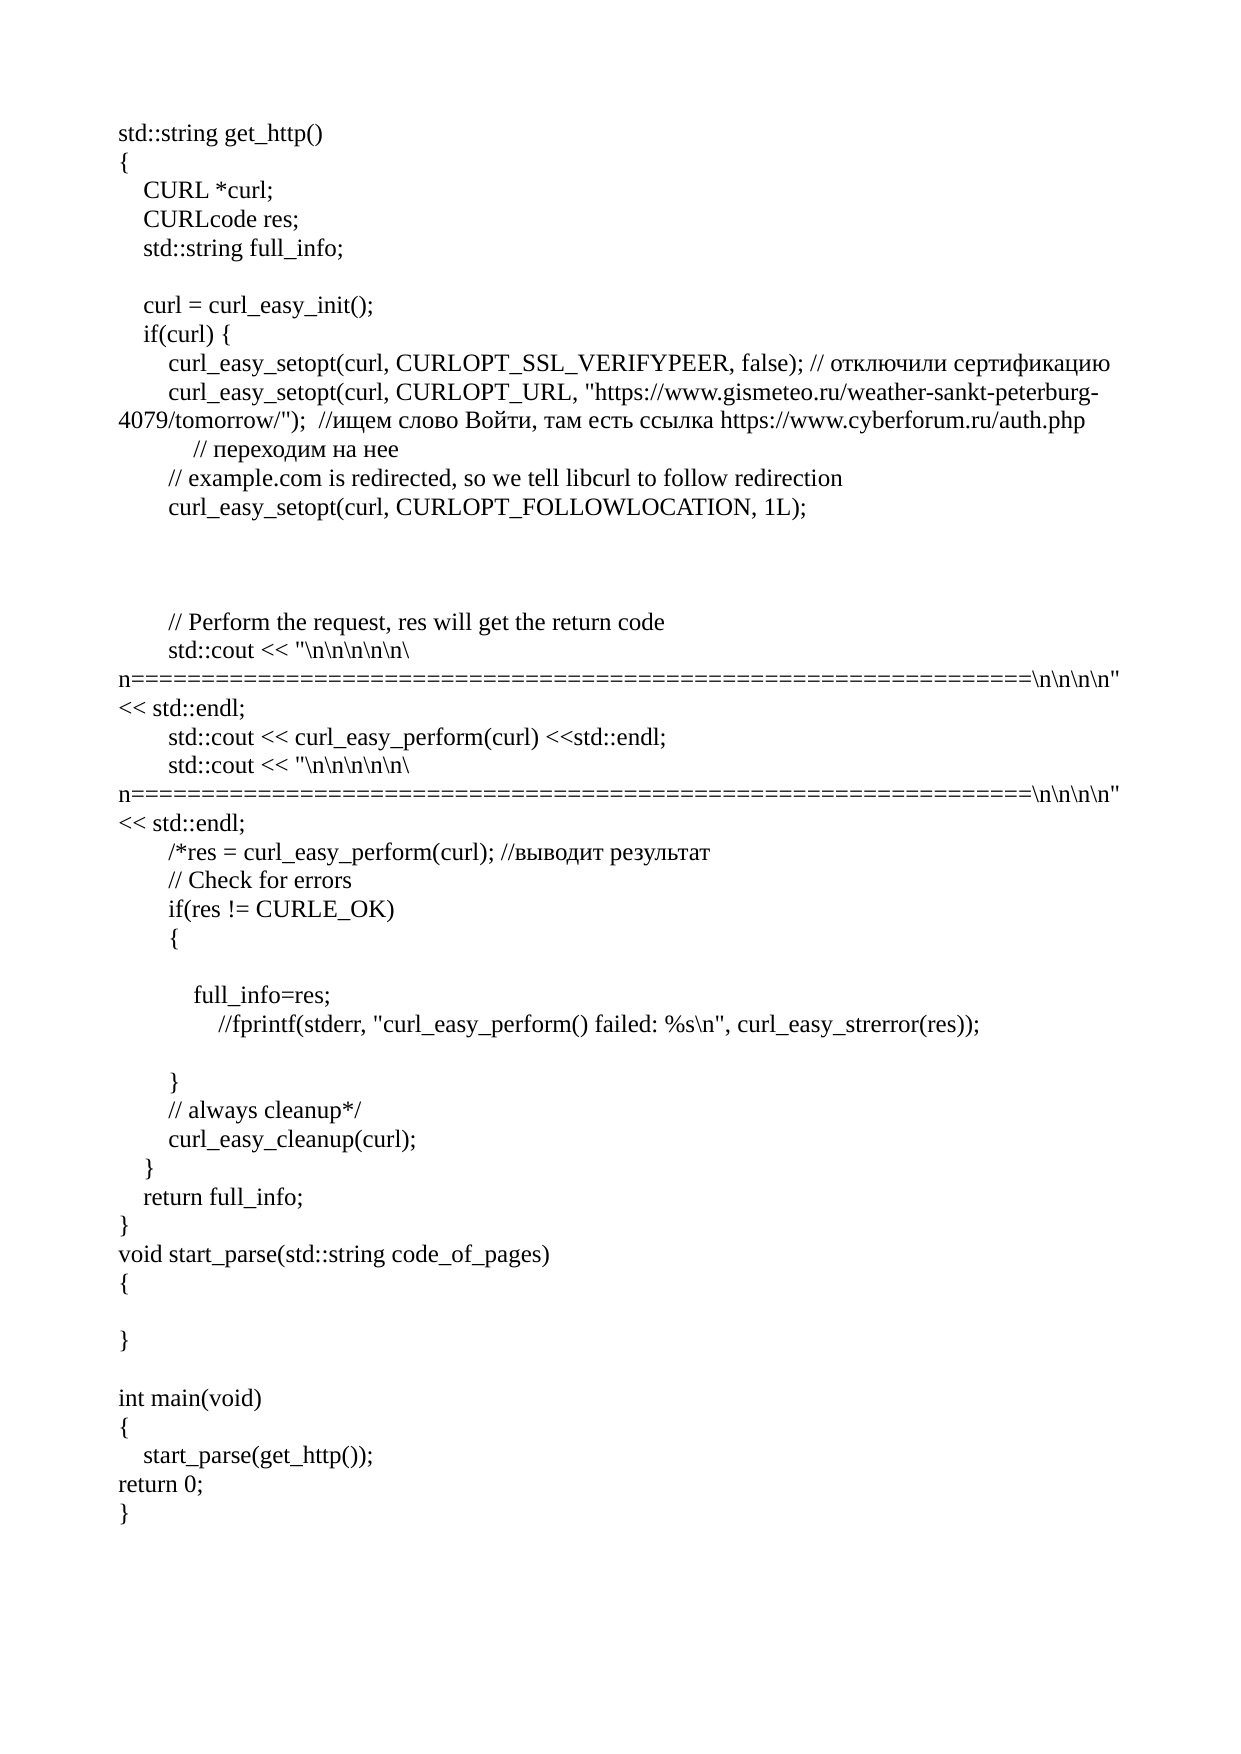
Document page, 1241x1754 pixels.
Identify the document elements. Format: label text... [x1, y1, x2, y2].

text std::cout << "\n\n\n\n\n\n================================================================\n\n\n\n" << std::endl; [118, 636, 1122, 722]
text } [118, 1326, 1122, 1354]
text start_parse(get_http()); [118, 1441, 1122, 1469]
text return full_info; [118, 1182, 1122, 1211]
text // переходим на нее [118, 434, 1122, 463]
text curl_easy_setopt(curl, CURLOPT_FOLLOWLOCATION, 1L); [118, 492, 1122, 521]
text { [118, 1412, 1122, 1441]
text curl_easy_setopt(curl, CURLOPT_URL, "https://www.gismeteo.ru/weather-sankt-peterburg-4079/tomorrow/"); //ищем слово Войти, там есть ссылка https://www.cyberforum.ru/auth.php [118, 377, 1122, 434]
text // example.com is redirected, so we tell libcurl to follow redirection [118, 463, 1122, 492]
text // Perform the request, res will get the return code [118, 607, 1122, 636]
text full_info=res; [118, 981, 1122, 1009]
text { [118, 923, 1122, 952]
text curl_easy_cleanup(curl); [118, 1124, 1122, 1153]
text } [118, 1498, 1122, 1527]
text /*res = curl_easy_perform(curl); //выводит результат [118, 837, 1122, 866]
text curl_easy_setopt(curl, CURLOPT_SSL_VERIFYPEER, false); // отключили сертификацию [118, 348, 1122, 377]
text //fprintf(stderr, "curl_easy_perform() failed: %s\n", curl_easy_strerror(res)); [118, 1009, 1122, 1038]
text if(res != CURLE_OK) [118, 894, 1122, 923]
text curl = curl_easy_init(); [118, 291, 1122, 319]
text std::cout << "\n\n\n\n\n\n================================================================\n\n\n\n" << std::endl; [118, 751, 1122, 837]
text std::string full_info; [118, 233, 1122, 262]
text } [118, 1067, 1122, 1096]
text } [118, 1153, 1122, 1182]
text CURLcode res; [118, 204, 1122, 233]
text { [118, 1268, 1122, 1297]
text void start_parse(std::string code_of_pages) [118, 1239, 1122, 1268]
text int main(void) [118, 1383, 1122, 1412]
text if(curl) { [118, 319, 1122, 348]
text CURL *curl; [118, 176, 1122, 204]
text // Check for errors [118, 866, 1122, 894]
text { [118, 147, 1122, 176]
text // always cleanup*/ [118, 1096, 1122, 1124]
text std::cout << curl_easy_perform(curl) <<std::endl; [118, 722, 1122, 751]
text return 0; [118, 1469, 1122, 1498]
text } [118, 1211, 1122, 1239]
text std::string get_http() [118, 118, 1122, 147]
